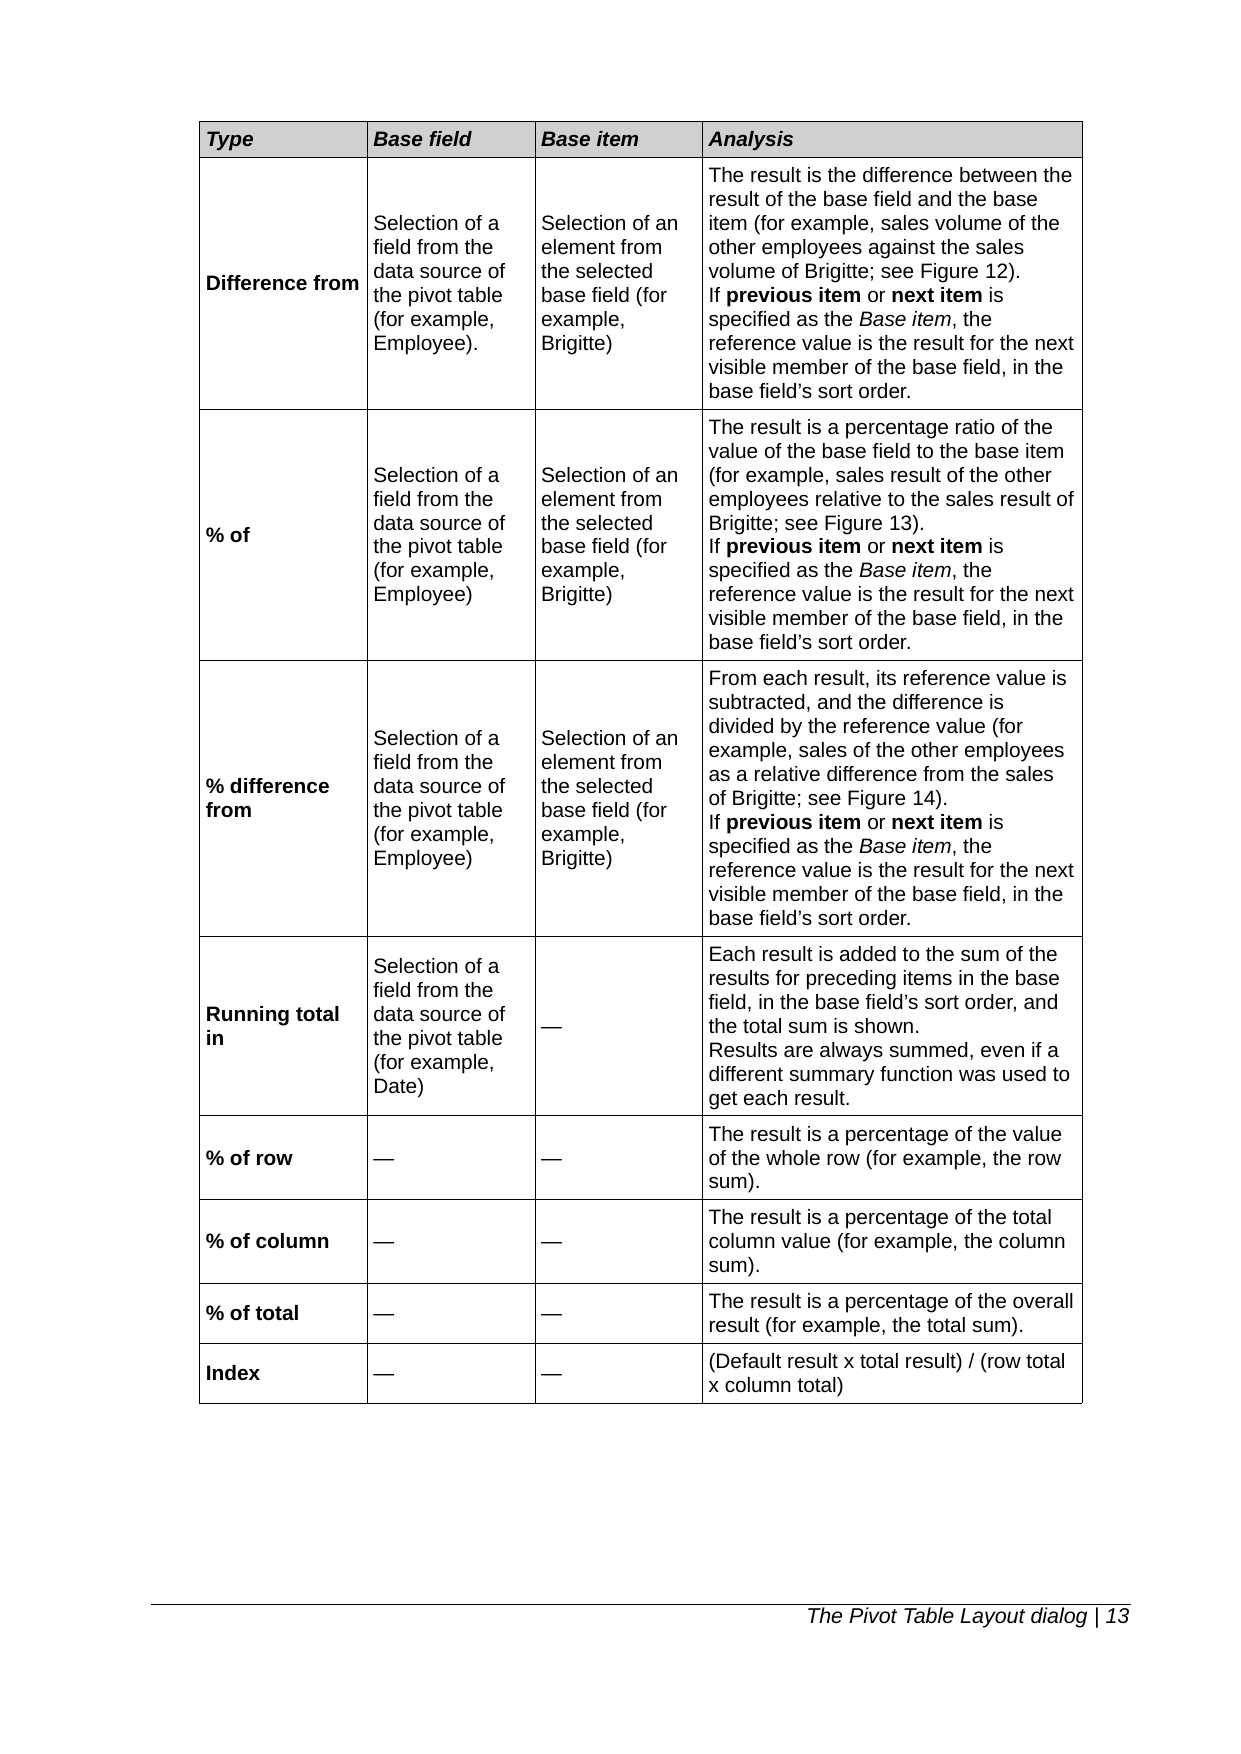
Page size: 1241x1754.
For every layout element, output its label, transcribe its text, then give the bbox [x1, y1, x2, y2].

table_cell % of [200, 410, 367, 660]
table_cell Selection of a field from the data source of the pivot table (for example, Date) [368, 937, 535, 1115]
table_cell % of row [200, 1116, 367, 1199]
table_cell — [536, 1284, 702, 1343]
table_cell — [368, 1116, 535, 1199]
table_cell (Default result x total result) / (row total x column total) [703, 1344, 1082, 1403]
table_cell — [536, 1200, 702, 1283]
table_cell Running total in [200, 937, 367, 1115]
table_cell The result is a percentage of the value of the whole row (for example, the row sum). [703, 1116, 1082, 1199]
table_cell — [368, 1344, 535, 1403]
table_cell The result is a percentage of the overall result (for example, the total sum). [703, 1284, 1082, 1343]
table_cell The result is a percentage ratio of the value of the base field to the base item (for example, sales result of the other employees relative to the sales result of Brigitte; see Figure 13). If previous item or next item is specified as the Base item, the reference value is the result for the next visible member of the base field, in the base field’s sort order. [703, 410, 1082, 660]
table_cell Index [200, 1344, 367, 1403]
table_cell — [536, 937, 702, 1115]
table_cell Selection of an element from the selected base field (for example, Brigitte) [536, 661, 702, 936]
table_header Type [200, 122, 367, 157]
table_cell — [368, 1200, 535, 1283]
table_header Base field [368, 122, 535, 157]
table_cell Selection of a field from the data source of the pivot table (for example, Employee). [368, 158, 535, 408]
table_cell — [536, 1116, 702, 1199]
table_cell The result is the difference between the result of the base field and the base item (for example, sales volume of the other employees against the sales volume of Brigitte; see Figure 12). If previous item or next item is specified as the Base item, the reference value is the result for the next visible member of the base field, in the base field’s sort order. [703, 158, 1082, 408]
table_cell Difference from [200, 158, 367, 408]
table_cell Selection of a field from the data source of the pivot table (for example, Employee) [368, 661, 535, 936]
table_cell From each result, its reference value is subtracted, and the difference is divided by the reference value (for example, sales of the other employees as a relative difference from the sales of Brigitte; see Figure 14). If previous item or next item is specified as the Base item, the reference value is the result for the next visible member of the base field, in the base field’s sort order. [703, 661, 1082, 936]
table_cell Each result is added to the sum of the results for preceding items in the base field, in the base field’s sort order, and the total sum is shown. Results are always summed, even if a different summary function was used to get each result. [703, 937, 1082, 1115]
table_header Base item [536, 122, 702, 157]
table_cell % of column [200, 1200, 367, 1283]
table_cell Selection of a field from the data source of the pivot table (for example, Employee) [368, 410, 535, 660]
table_cell Selection of an element from the selected base field (for example, Brigitte) [536, 158, 702, 408]
table_cell — [536, 1344, 702, 1403]
table_cell — [368, 1284, 535, 1343]
table_cell The result is a percentage of the total column value (for example, the column sum). [703, 1200, 1082, 1283]
table_cell % of total [200, 1284, 367, 1343]
table_cell % difference from [200, 661, 367, 936]
table_header Analysis [703, 122, 1082, 157]
table_cell Selection of an element from the selected base field (for example, Brigitte) [536, 410, 702, 660]
